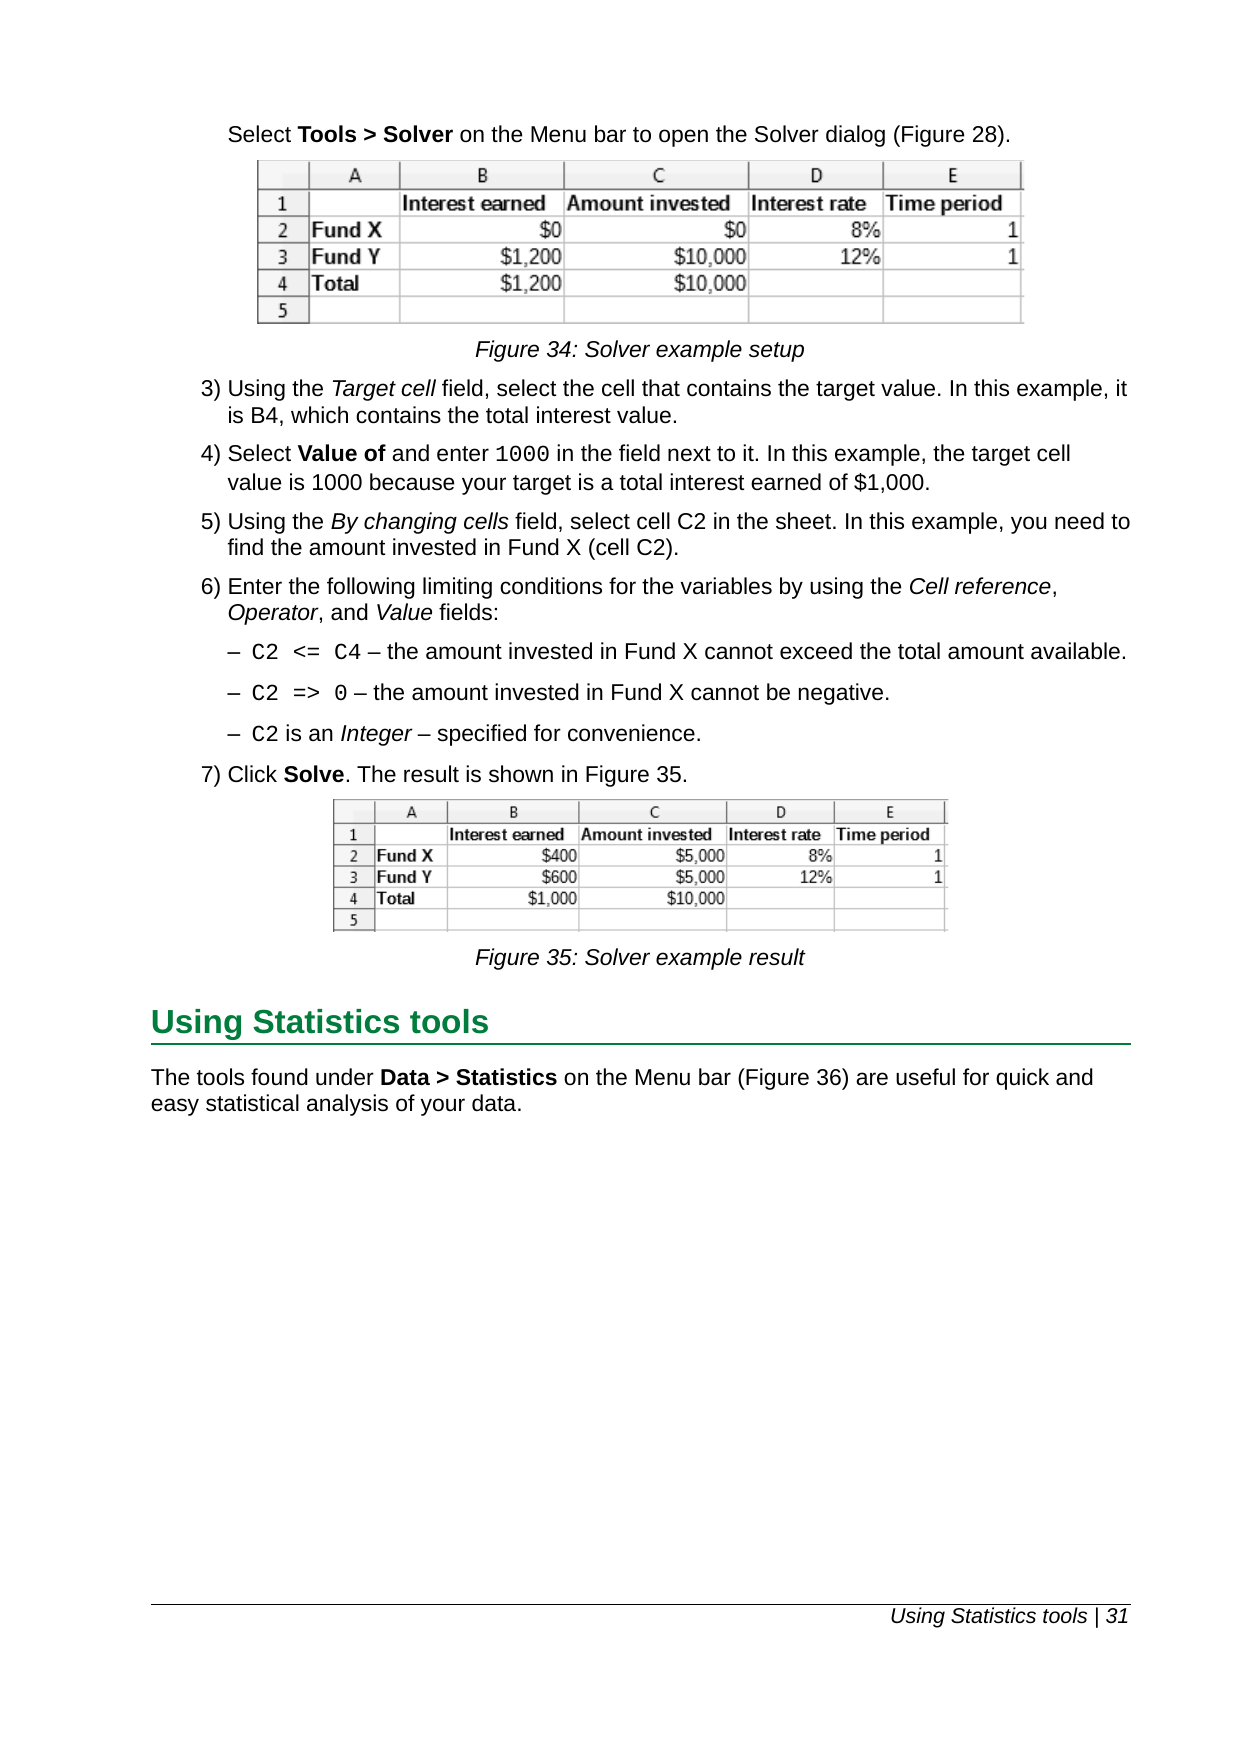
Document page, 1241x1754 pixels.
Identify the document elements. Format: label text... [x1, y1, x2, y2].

text Figure 34: Solver example setup [257, 336, 1024, 363]
list Click Solve. The result is shown in Figure 35. [227, 761, 1131, 787]
list Using the Target cell field, select the cell that contains the target value. In this example, it is B4, which contains the total interest value. [227, 375, 1131, 428]
list Using the By changing cells field, select cell C2 in the sheet. In this example, you need to find the amount invested in Fund X (cell C2). [227, 508, 1131, 560]
list C2 => 0 – the amount invested in Fund X cannot be negative. [227, 679, 1131, 707]
picture [257, 160, 1025, 324]
list C2 <= C4 – the amount invested in Fund X cannot exceed the total amount available. [227, 638, 1131, 666]
picture [333, 799, 949, 932]
text The tools found under Data > Statistics on the Menu bar (Figure 36) are useful for quick and easy statistical analysis of your data. [151, 1064, 1131, 1117]
text Figure 35: Solver example result [333, 944, 948, 970]
text Select Tools > Solver on the Menu bar to open the Solver dialog (Figure 28). [227, 121, 1131, 147]
subtitle Using Statistics tools [151, 1002, 1131, 1043]
list Enter the following limiting conditions for the variables by using the Cell reference, Operator, and Value fields: [227, 573, 1131, 626]
list Select Value of and enter 1000 in the field next to it. In this example, the target cell value is 1000 because your target is a total interest earned of $1,000. [227, 440, 1131, 495]
list C2 is an Integer – specified for convenience. [227, 720, 1131, 748]
